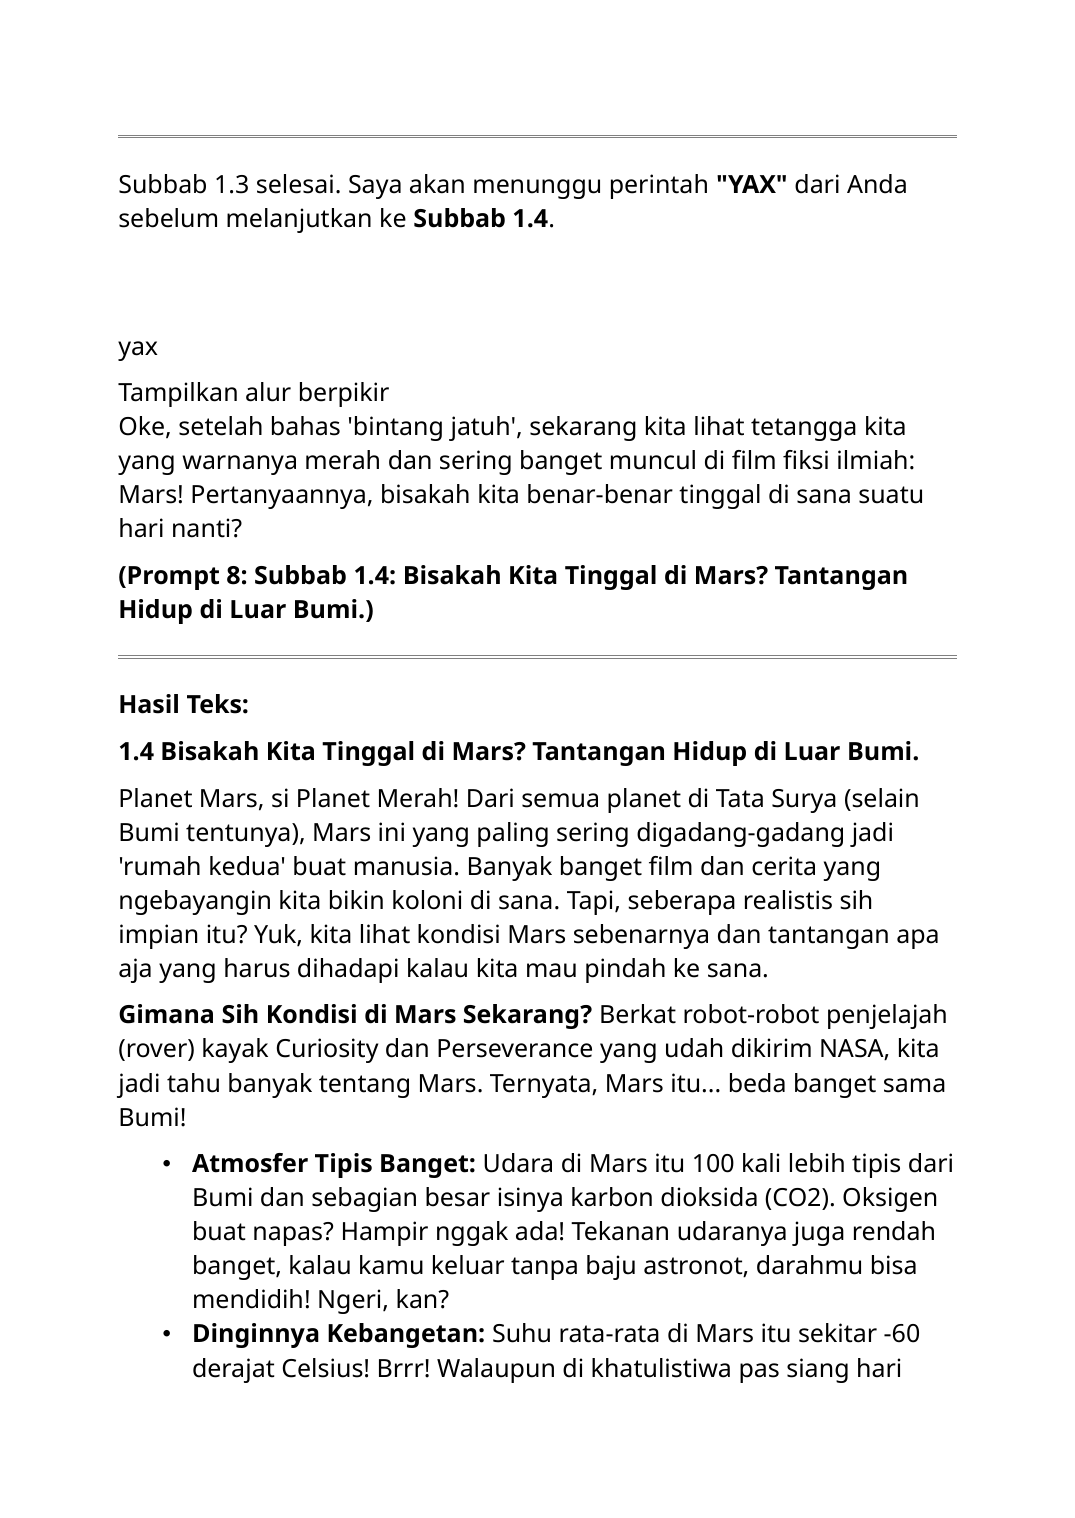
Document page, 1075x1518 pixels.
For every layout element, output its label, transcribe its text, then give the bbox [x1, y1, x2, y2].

text yax [118, 328, 957, 362]
text 1.4 Bisakah Kita Tinggal di Mars? Tantangan Hidup di Luar Bumi. [118, 734, 957, 768]
text Subbab 1.3 selesai. Saya akan menunggu perintah "YAX" dari Anda sebelum melanjutkan ke Subbab 1.4. [118, 167, 957, 235]
list Dinginnya Kebangetan: Suhu rata-rata di Mars itu sekitar -60 derajat Celsius! Brrr! Walaupun di khatulistiwa pas siang hari [162, 1316, 957, 1384]
text Oke, setelah bahas 'bintang jatuh', sekarang kita lihat tetangga kita yang warnanya merah dan sering banget muncul di film fiksi ilmiah: Mars! Pertanyaannya, bisakah kita benar-benar tinggal di sana suatu hari nanti? [118, 409, 957, 545]
text Hasil Teks: [118, 687, 957, 721]
text (Prompt 8: Subbab 1.4: Bisakah Kita Tinggal di Mars? Tantangan Hidup di Luar Bumi.) [118, 558, 957, 626]
text Tampilkan alur berpikir [118, 375, 957, 409]
text Gimana Sih Kondisi di Mars Sekarang? Berkat robot-robot penjelajah (rover) kayak Curiosity dan Perseverance yang udah dikirim NASA, kita jadi tahu banyak tentang Mars. Ternyata, Mars itu... beda banget sama Bumi! [118, 997, 957, 1133]
text Planet Mars, si Planet Merah! Dari semua planet di Tata Surya (selain Bumi tentunya), Mars ini yang paling sering digadang-gadang jadi 'rumah kedua' buat manusia. Banyak banget film dan cerita yang ngebayangin kita bikin koloni di sana. Tapi, seberapa realistis sih impian itu? Yuk, kita lihat kondisi Mars sebenarnya dan tantangan apa aja yang harus dihadapi kalau kita mau pindah ke sana. [118, 780, 957, 984]
list Atmosfer Tipis Banget: Udara di Mars itu 100 kali lebih tipis dari Bumi dan sebagian besar isinya karbon dioksida (CO2). Oksigen buat napas? Hampir nggak ada! Tekanan udaranya juga rendah banget, kalau kamu keluar tanpa baju astronot, darahmu bisa mendidih! Ngeri, kan? [162, 1146, 957, 1316]
